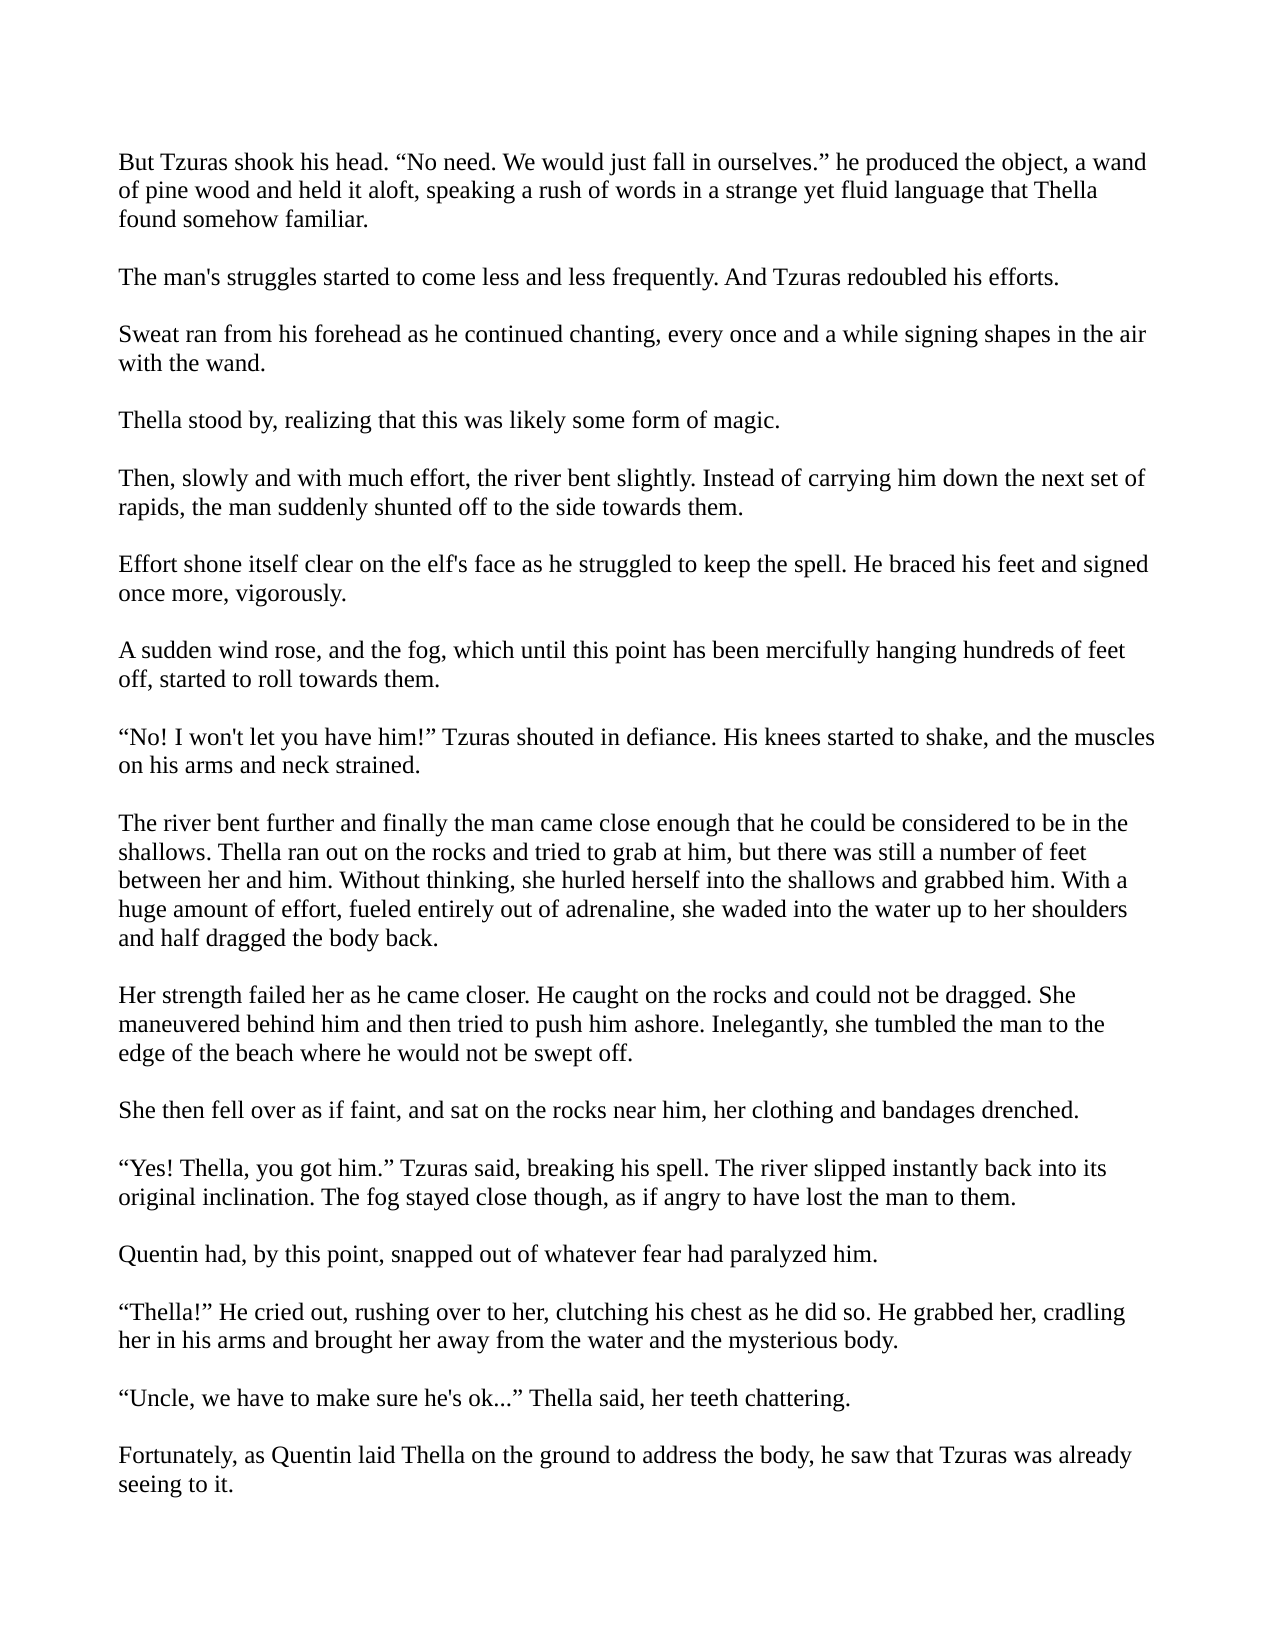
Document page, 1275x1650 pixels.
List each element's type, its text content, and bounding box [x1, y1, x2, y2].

text She then fell over as if faint, and sat on the rocks near him, her clothing and bandages drenched. [118, 1096, 1157, 1124]
text Sweat ran from his forehead as he continued chanting, every once and a while signing shapes in the air with the wand. [118, 319, 1157, 377]
text Her strength failed her as he came closer. He caught on the rocks and could not be dragged. She maneuvered behind him and then tried to push him ashore. Inelegantly, she tumbled the man to the edge of the beach where he would not be swept off. [118, 981, 1157, 1067]
text Quentin had, by this point, snapped out of whatever fear had paralyzed him. [118, 1239, 1157, 1268]
text “No! I won't let you have him!” Tzuras shouted in defiance. His knees started to shake, and the muscles on his arms and neck strained. [118, 722, 1157, 779]
text “Yes! Thella, you got him.” Tzuras said, breaking his spell. The river slipped instantly back into its original inclination. The fog stayed close though, as if angry to have lost the man to them. [118, 1153, 1157, 1211]
text “Uncle, we have to make sure he's ok...” Thella said, her teeth chattering. [118, 1383, 1157, 1412]
text The river bent further and finally the man came close enough that he could be considered to be in the shallows. Thella ran out on the rocks and tried to grab at him, but there was still a number of feet between her and him. Without thinking, she hurled herself into the shallows and grabbed him. With a huge amount of effort, fueled entirely out of adrenaline, she waded into the water up to her shoulders and half dragged the body back. [118, 808, 1157, 952]
text “Thella!” He cried out, rushing over to her, clutching his chest as he did so. He grabbed her, cradling her in his arms and brought her away from the water and the mysterious body. [118, 1297, 1157, 1354]
text A sudden wind rose, and the fog, which until this point has been mercifully hanging hundreds of feet off, started to roll towards them. [118, 636, 1157, 693]
text Thella stood by, realizing that this was likely some form of magic. [118, 406, 1157, 434]
text Fortunately, as Quentin laid Thella on the ground to address the body, he saw that Tzuras was already seeing to it. [118, 1441, 1157, 1498]
text The man's struggles started to come less and less frequently. And Tzuras redoubled his efforts. [118, 262, 1157, 291]
text Effort shone itself clear on the elf's face as he struggled to keep the spell. He braced his feet and signed once more, vigorously. [118, 549, 1157, 607]
text Then, slowly and with much effort, the river bent slightly. Instead of carrying him down the next set of rapids, the man suddenly shunted off to the side towards them. [118, 463, 1157, 521]
text But Tzuras shook his head. “No need. We would just fall in ourselves.” he produced the object, a wand of pine wood and held it aloft, speaking a rush of words in a strange yet fluid language that Thella found somehow familiar. [118, 147, 1157, 233]
